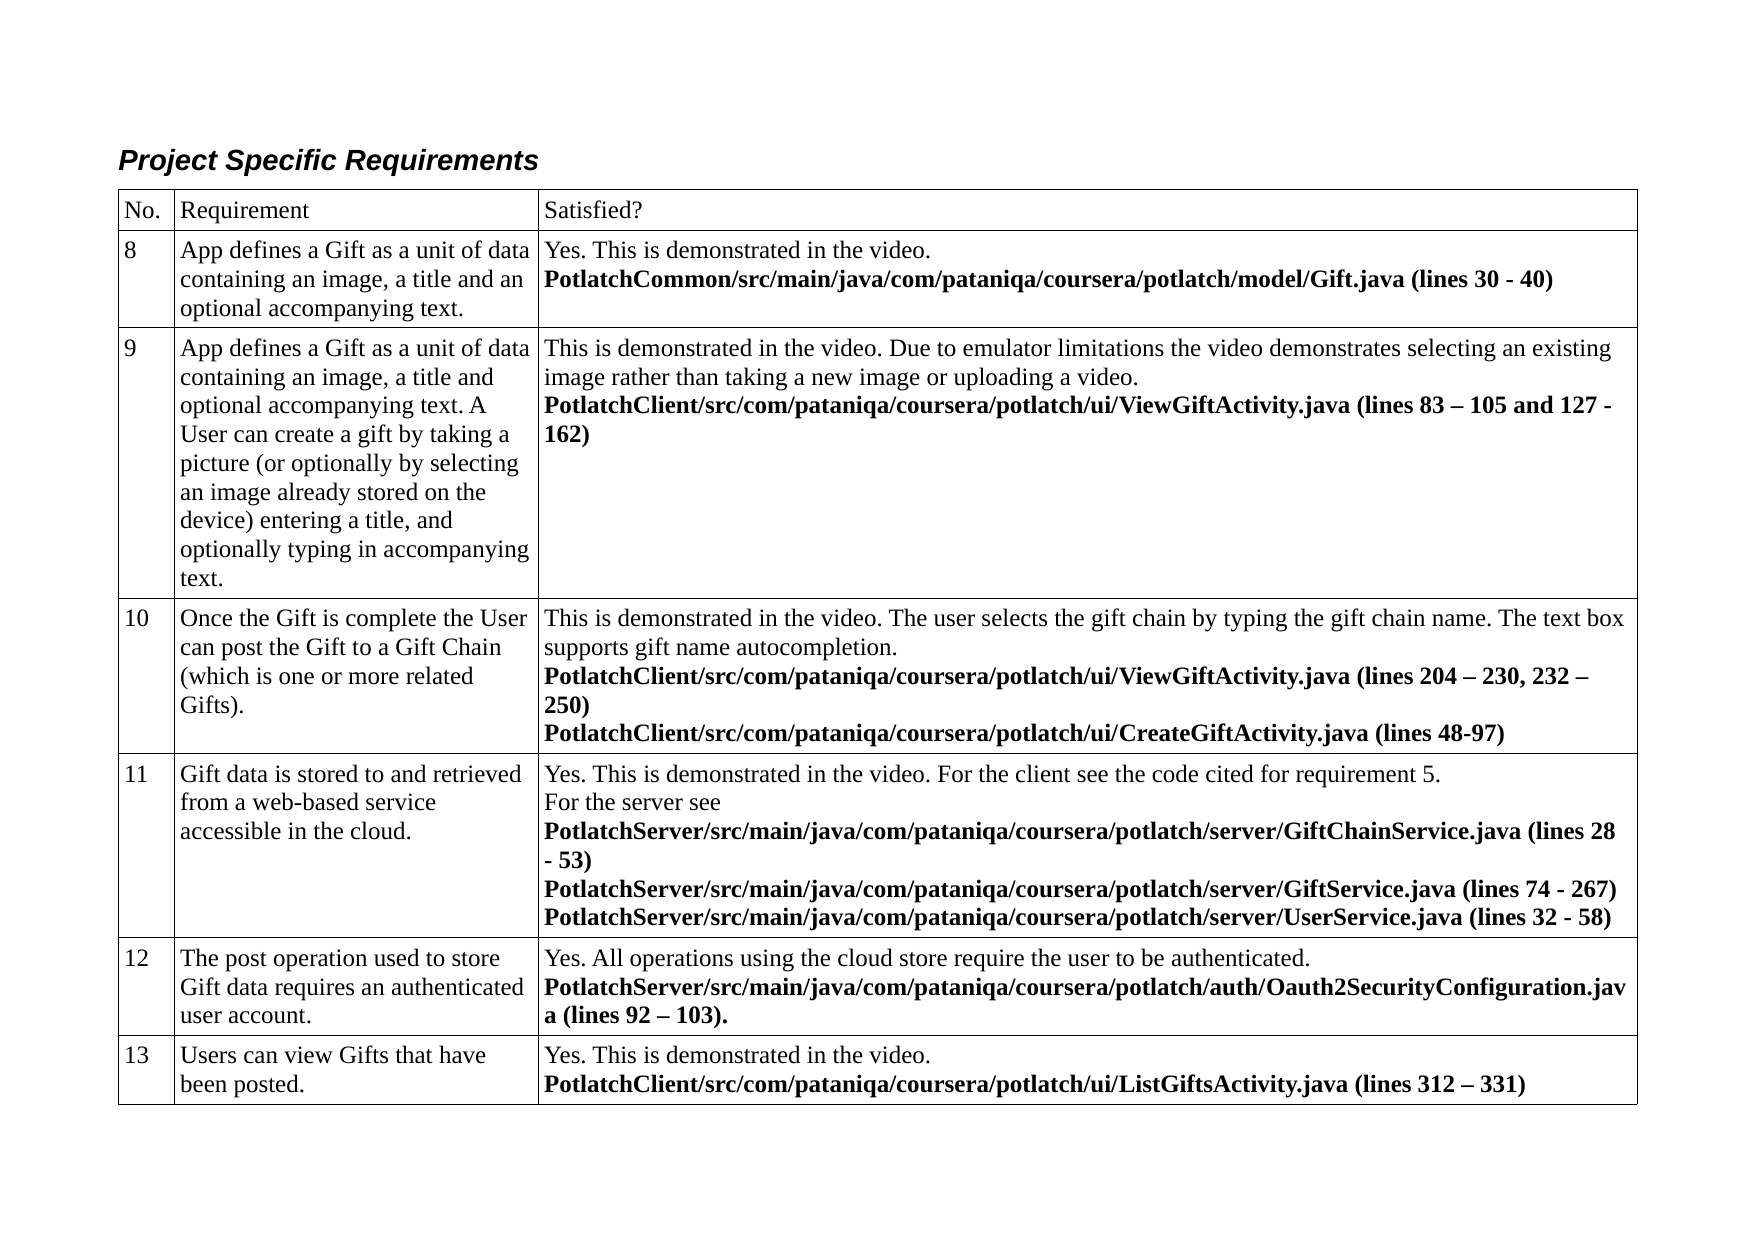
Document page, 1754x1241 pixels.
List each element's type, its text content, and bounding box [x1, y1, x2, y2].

table_cell The post operation used to store Gift data requires an authenticated user account. [175, 938, 538, 1035]
table_cell 13 [119, 1036, 174, 1104]
table_cell Yes. All operations using the cloud store require the user to be authenticated. PotlatchServer/src/main/java/com/pataniqa/coursera/potlatch/auth/Oauth2SecurityConfiguration.java (lines 92 – 103). [539, 938, 1637, 1035]
table_header No. [119, 190, 174, 229]
table_cell This is demonstrated in the video. The user selects the gift chain by typing the gift chain name. The text box supports gift name autocompletion. PotlatchClient/src/com/pataniqa/coursera/potlatch/ui/ViewGiftActivity.java (lines 204 – 230, 232 – 250) PotlatchClient/src/com/pataniqa/coursera/potlatch/ui/CreateGiftActivity.java (lines 48-97) [539, 599, 1637, 753]
table_cell Once the Gift is complete the User can post the Gift to a Gift Chain (which is one or more related Gifts). [175, 599, 538, 753]
subtitle Project Specific Requirements [118, 143, 1636, 177]
table_cell 8 [119, 231, 174, 327]
table_cell App defines a Gift as a unit of data containing an image, a title and an optional accompanying text. [175, 231, 538, 327]
table_cell Users can view Gifts that have been posted. [175, 1036, 538, 1104]
table_cell 12 [119, 938, 174, 1035]
table_header Satisfied? [539, 190, 1637, 229]
table_cell Yes. This is demonstrated in the video. PotlatchCommon/src/main/java/com/pataniqa/coursera/potlatch/model/Gift.java (lines 30 - 40) [539, 231, 1637, 327]
table_cell 10 [119, 599, 174, 753]
table_cell Yes. This is demonstrated in the video. For the client see the code cited for requirement 5. For the server see PotlatchServer/src/main/java/com/pataniqa/coursera/potlatch/server/GiftChainService.java (lines 28 - 53) PotlatchServer/src/main/java/com/pataniqa/coursera/potlatch/server/GiftService.java (lines 74 - 267) PotlatchServer/src/main/java/com/pataniqa/coursera/potlatch/server/UserService.java (lines 32 - 58) [539, 754, 1637, 937]
table_header Requirement [175, 190, 538, 229]
table_cell 11 [119, 754, 174, 937]
table_cell Yes. This is demonstrated in the video. PotlatchClient/src/com/pataniqa/coursera/potlatch/ui/ListGiftsActivity.java (lines 312 – 331) [539, 1036, 1637, 1104]
table_cell Gift data is stored to and retrieved from a web-based service accessible in the cloud. [175, 754, 538, 937]
table_cell 9 [119, 328, 174, 598]
table_cell This is demonstrated in the video. Due to emulator limitations the video demonstrates selecting an existing image rather than taking a new image or uploading a video. PotlatchClient/src/com/pataniqa/coursera/potlatch/ui/ViewGiftActivity.java (lines 83 – 105 and 127 - 162) [539, 328, 1637, 598]
table_cell App defines a Gift as a unit of data containing an image, a title and optional accompanying text. A User can create a gift by taking a picture (or optionally by selecting an image already stored on the device) entering a title, and optionally typing in accompanying text. [175, 328, 538, 598]
